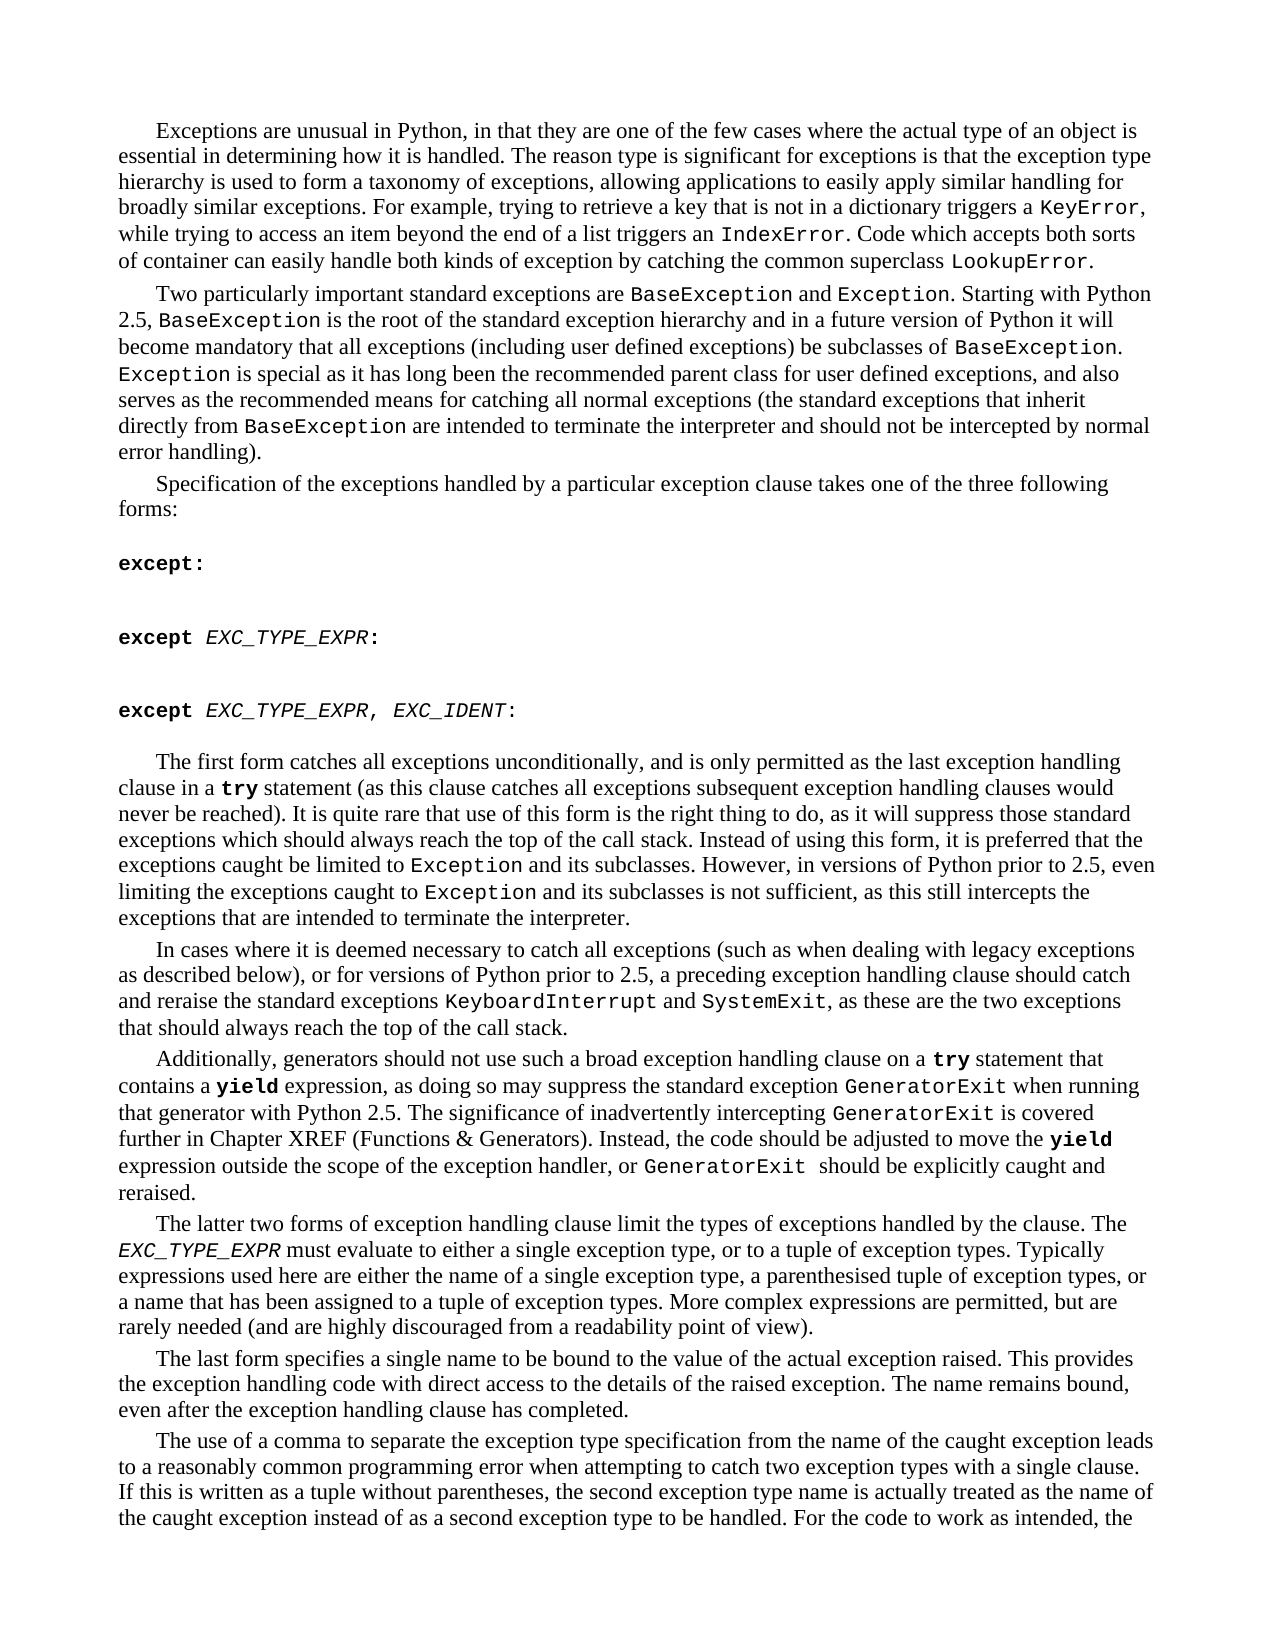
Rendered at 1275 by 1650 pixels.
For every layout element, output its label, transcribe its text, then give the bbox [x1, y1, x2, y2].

text The last form specifies a single name to be bound to the value of the actual exception raised. This provides the exception handling code with direct access to the details of the raised exception. The name remains bound, even after the exception handling clause has completed. [118, 1346, 1157, 1422]
text except EXC_TYPE_EXPR, EXC_IDENT: [118, 700, 1157, 724]
text Two particularly important standard exceptions are BaseException and Exception. Starting with Python 2.5, BaseException is the root of the standard exception hierarchy and in a future version of Python it will become mandatory that all exceptions (including user defined exceptions) be subclasses of BaseException. Exception is special as it has long been the recommended parent class for user defined exceptions, and also serves as the recommended means for catching all normal exceptions (the standard exceptions that inherit directly from BaseException are intended to terminate the interpreter and should not be intercepted by normal error handling). [118, 281, 1157, 465]
text Exceptions are unusual in Python, in that they are one of the few cases where the actual type of an object is essential in determining how it is handled. The reason type is significant for exceptions is that the exception type hierarchy is used to form a taxonomy of exceptions, allowing applications to easily apply similar handling for broadly similar exceptions. For example, trying to retrieve a key that is not in a dictionary triggers a KeyError, while trying to access an item beyond the end of a list triggers an IndexError. Code which accepts both sorts of container can easily handle both kinds of exception by catching the common superclass LookupError. [118, 118, 1157, 274]
text Specification of the exceptions handled by a particular exception clause takes one of the three following forms: [118, 471, 1157, 522]
text Additionally, generators should not use such a broad exception handling clause on a try statement that contains a yield expression, as doing so may suppress the standard exception GeneratorExit when running that generator with Python 2.5. The significance of inadvertently intercepting GeneratorExit is covered further in Chapter XREF (Functions & Generators). Instead, the code should be adjusted to move the yield expression outside the scope of the exception handler, or GeneratorExit should be explicitly caught and reraised. [118, 1046, 1157, 1205]
text In cases where it is deemed necessary to catch all exceptions (such as when dealing with legacy exceptions as described below), or for versions of Python prior to 2.5, a preceding exception handling clause should catch and reraise the standard exceptions KeyboardInterrupt and SystemExit, as these are the two exceptions that should always reach the top of the call stack. [118, 937, 1157, 1040]
text The first form catches all exceptions unconditionally, and is only permitted as the last exception handling clause in a try statement (as this clause catches all exceptions subsequent exception handling clauses would never be reached). It is quite rare that use of this form is the right thing to do, as it will suppress those standard exceptions which should always reach the top of the call stack. Instead of using this form, it is preferred that the exceptions caught be limited to Exception and its subclasses. However, in versions of Python prior to 2.5, even limiting the exceptions caught to Exception and its subclasses is not sufficient, as this still intercepts the exceptions that are intended to terminate the interpreter. [118, 749, 1157, 931]
text except EXC_TYPE_EXPR: [118, 627, 1157, 650]
text The latter two forms of exception handling clause limit the types of exceptions handled by the clause. The EXC_TYPE_EXPR must evaluate to either a single exception type, or to a tuple of exception types. Typically expressions used here are either the name of a single exception type, a parenthesised tuple of exception types, or a name that has been assigned to a tuple of exception types. More complex expressions are permitted, but are rarely needed (and are highly discouraged from a readability point of view). [118, 1211, 1157, 1339]
text except: [118, 553, 1157, 577]
text The use of a comma to separate the exception type specification from the name of the caught exception leads to a reasonably common programming error when attempting to catch two exception types with a single clause. If this is written as a tuple without parentheses, the second exception type name is actually treated as the name of the caught exception instead of as a second exception type to be handled. For the code to work as intended, the [118, 1428, 1157, 1530]
